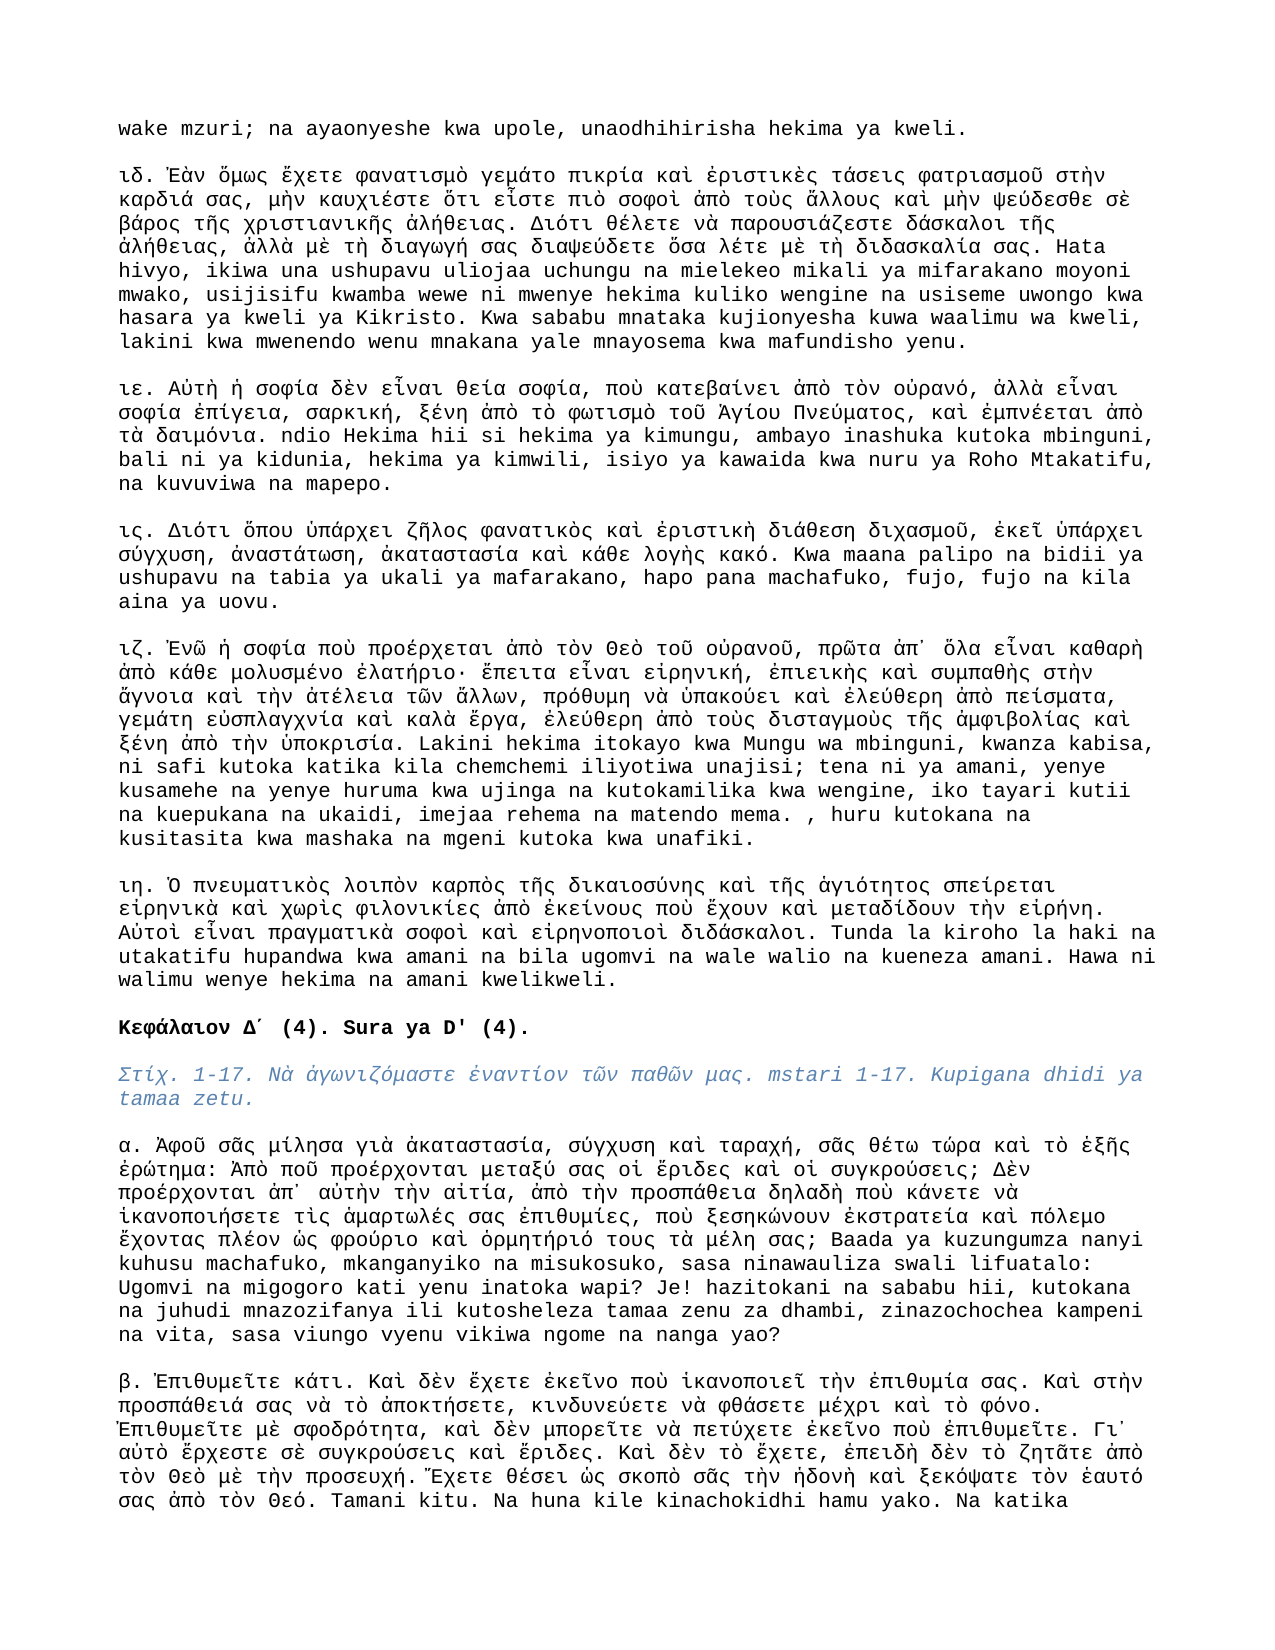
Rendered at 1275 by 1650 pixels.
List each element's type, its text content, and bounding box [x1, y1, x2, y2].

text ιε. Αὐτὴ ἡ σοφία δὲν εἶναι θεία σοφία, ποὺ κατεβαίνει ἀπὸ τὸν οὐρανό, ἀλλὰ εἶναι σοφία ἐπίγεια, σαρκική, ξένη ἀπὸ τὸ φωτισμὸ τοῦ Ἁγίου Πνεύματος, καὶ ἐμπνέεται ἀπὸ τὰ δαιμόνια. ndio Hekima hii si hekima ya kimungu, ambayo inashuka kutoka mbinguni, bali ni ya kidunia, hekima ya kimwili, isiyo ya kawaida kwa nuru ya Roho Mtakatifu, na kuvuviwa na mapepo. [118, 378, 1157, 496]
text ις. Διότι ὅπου ὑπάρχει ζῆλος φανατικὸς καὶ ἐριστικὴ διάθεση διχασμοῦ, ἐκεῖ ὑπάρχει σύγχυση, ἀναστάτωση, ἀκαταστασία καὶ κάθε λογὴς κακό. Kwa maana palipo na bidii ya ushupavu na tabia ya ukali ya mafarakano, hapo pana machafuko, fujo, fujo na kila aina ya uovu. [118, 520, 1157, 615]
text α. Ἀφοῦ σᾶς μίλησα γιὰ ἀκαταστασία, σύγχυση καὶ ταραχή, σᾶς θέτω τώρα καὶ τὸ ἑξῆς ἐρώτημα: Ἀπὸ ποῦ προέρχονται μεταξύ σας οἱ ἔριδες καὶ οἱ συγκρούσεις; Δὲν προέρχονται ἀπ᾿ αὐτὴν τὴν αἰτία, ἀπὸ τὴν προσπάθεια δηλαδὴ ποὺ κάνετε νὰ ἱκανοποιήσετε τὶς ἁμαρτωλές σας ἐπιθυμίες, ποὺ ξεσηκώνουν ἐκστρατεία καὶ πόλεμο ἔχοντας πλέον ὡς φρούριο καὶ ὁρμητήριό τους τὰ μέλη σας; Baada ya kuzungumza nanyi kuhusu machafuko, mkanganyiko na misukosuko, sasa ninawauliza swali lifuatalo: Ugomvi na migogoro kati yenu inatoka wapi? Je! hazitokani na sababu hii, kutokana na juhudi mnazozifanya ili kutosheleza tamaa zenu za dhambi, zinazochochea kampeni na vita, sasa viungo vyenu vikiwa ngome na nanga yao? [118, 1135, 1157, 1348]
text ιδ. Ἐὰν ὅμως ἔχετε φανατισμὸ γεμάτο πικρία καὶ ἐριστικὲς τάσεις φατριασμοῦ στὴν καρδιά σας, μὴν καυχιέστε ὅτι εἶστε πιὸ σοφοὶ ἀπὸ τοὺς ἄλλους καὶ μὴν ψεύδεσθε σὲ βάρος τῆς χριστιανικῆς ἀλήθειας. Διότι θέλετε νὰ παρουσιάζεστε δάσκαλοι τῆς ἀλήθειας, ἀλλὰ μὲ τὴ διαγωγή σας διαψεύδετε ὅσα λέτε μὲ τὴ διδασκαλία σας. Hata hivyo, ikiwa una ushupavu uliojaa uchungu na mielekeo mikali ya mifarakano moyoni mwako, usijisifu kwamba wewe ni mwenye hekima kuliko wengine na usiseme uwongo kwa hasara ya kweli ya Kikristo. Kwa sababu mnataka kujionyesha kuwa waalimu wa kweli, lakini kwa mwenendo wenu mnakana yale mnayosema kwa mafundisho yenu. [118, 165, 1157, 354]
text ιζ. Ἐνῶ ἡ σοφία ποὺ προέρχεται ἀπὸ τὸν Θεὸ τοῦ οὐρανοῦ, πρῶτα ἀπ᾿ ὅλα εἶναι καθαρὴ ἀπὸ κάθε μολυσμένο ἐλατήριο· ἔπειτα εἶναι εἰρηνική, ἐπιεικὴς καὶ συμπαθὴς στὴν ἄγνοια καὶ τὴν ἀτέλεια τῶν ἄλλων, πρόθυμη νὰ ὑπακούει καὶ ἐλεύθερη ἀπὸ πείσματα, γεμάτη εὐσπλαγχνία καὶ καλὰ ἔργα, ἐλεύθερη ἀπὸ τοὺς δισταγμοὺς τῆς ἀμφιβολίας καὶ ξένη ἀπὸ τὴν ὑποκρισία. Lakini hekima itokayo kwa Mungu wa mbinguni, kwanza kabisa, ni safi kutoka katika kila chemchemi iliyotiwa unajisi; tena ni ya amani, yenye kusamehe na yenye huruma kwa ujinga na kutokamilika kwa wengine, iko tayari kutii na kuepukana na ukaidi, imejaa rehema na matendo mema. , huru kutokana na kusitasita kwa mashaka na mgeni kutoka kwa unafiki. [118, 638, 1157, 851]
text Κεφάλαιον Δ´ (4). Sura ya D' (4). [118, 1017, 1157, 1040]
text Στίχ. 1-17. Νὰ ἀγωνιζόμαστε ἐναντίον τῶν παθῶν μας. mstari 1-17. Kupigana dhidi ya tamaa zetu. [118, 1064, 1157, 1111]
text wake mzuri; na ayaonyeshe kwa upole, unaodhihirisha hekima ya kweli. [118, 118, 1157, 142]
text ιη. Ὁ πνευματικὸς λοιπὸν καρπὸς τῆς δικαιοσύνης καὶ τῆς ἁγιότητος σπείρεται εἰρηνικὰ καὶ χωρὶς φιλονικίες ἀπὸ ἐκείνους ποὺ ἔχουν καὶ μεταδίδουν τὴν εἰρήνη. Αὐτοὶ εἶναι πραγματικὰ σοφοὶ καὶ εἰρηνοποιοὶ διδάσκαλοι. Tunda la kiroho la haki na utakatifu hupandwa kwa amani na bila ugomvi na wale walio na kueneza amani. Hawa ni walimu wenye hekima na amani kwelikweli. [118, 875, 1157, 993]
text β. Ἐπιθυμεῖτε κάτι. Καὶ δὲν ἔχετε ἐκεῖνο ποὺ ἱκανοποιεῖ τὴν ἐπιθυμία σας. Καὶ στὴν προσπάθειά σας νὰ τὸ ἀποκτήσετε, κινδυνεύετε νὰ φθάσετε μέχρι καὶ τὸ φόνο. Ἐπιθυμεῖτε μὲ σφοδρότητα, καὶ δὲν μπορεῖτε νὰ πετύχετε ἐκεῖνο ποὺ ἐπιθυμεῖτε. Γι᾿ αὐτὸ ἔρχεστε σὲ συγκρούσεις καὶ ἔριδες. Καὶ δὲν τὸ ἔχετε, ἐπειδὴ δὲν τὸ ζητᾶτε ἀπὸ τὸν Θεὸ μὲ τὴν προσευχή. Ἔχετε θέσει ὡς σκοπὸ σᾶς τὴν ἡδονὴ καὶ ξεκόψατε τὸν ἑαυτό σας ἀπὸ τὸν Θεό. Tamani kitu. Na huna kile kinachokidhi hamu yako. Na katika [118, 1371, 1157, 1513]
